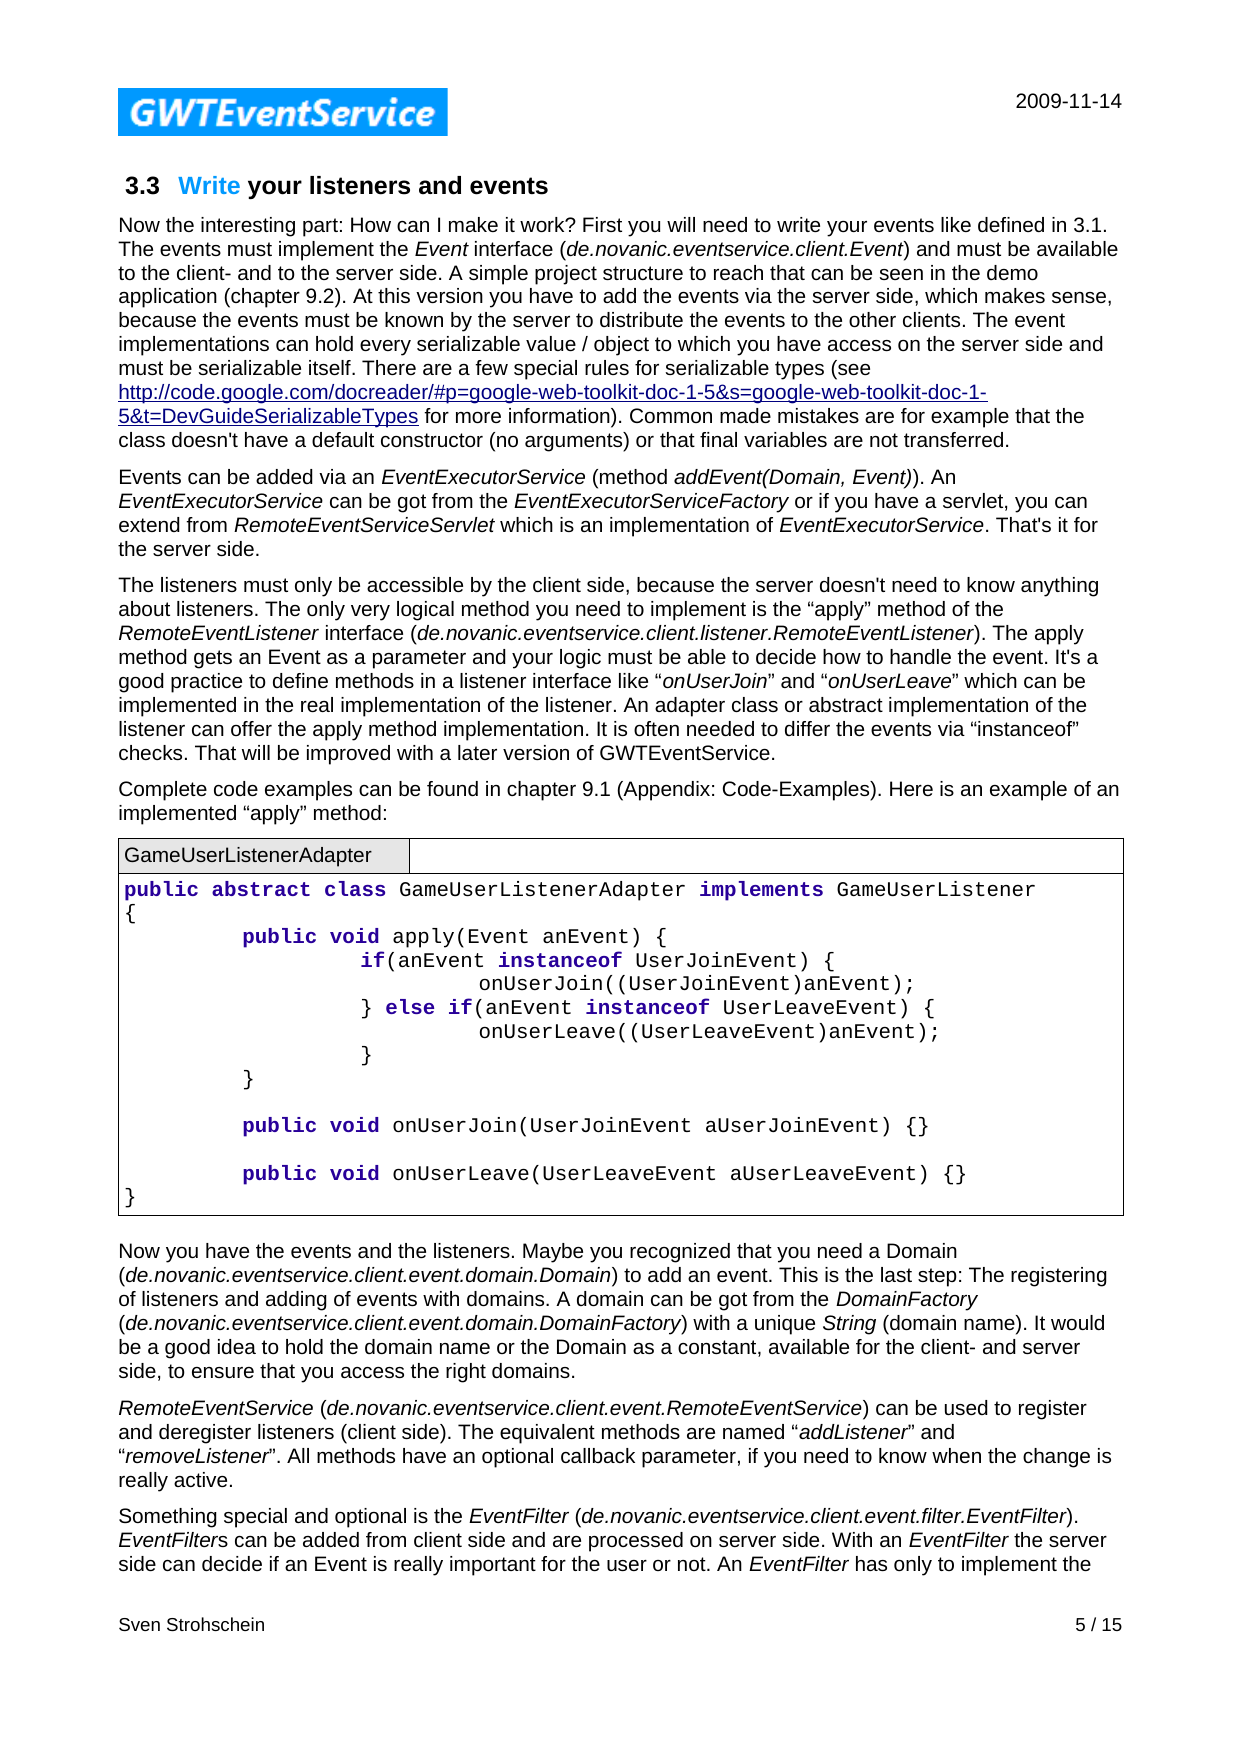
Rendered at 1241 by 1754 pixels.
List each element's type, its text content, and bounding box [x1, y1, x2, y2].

table_header GameUserListenerAdapter [119, 839, 409, 873]
picture [118, 88, 448, 136]
text The listeners must only be accessible by the client side, because the server doesn't need to know anything about listeners. The only very logical method you need to implement is the “apply” method of the RemoteEventListener interface (de.novanic.eventservice.client.listener.RemoteEventListener). The apply method gets an Event as a parameter and your logic must be able to decide how to handle the event. It's a good practice to define methods in a listener interface like “onUserJoin” and “onUserLeave” which can be implemented in the real implementation of the listener. An adapter class or abstract implementation of the listener can offer the apply method implementation. It is often needed to differ the events via “instanceof” checks. That will be improved with a later version of GWTEventService. [118, 573, 1122, 764]
text Complete code examples can be found in chapter 9.1 (Appendix: Code-Examples). Here is an example of an implemented “apply” method: [118, 777, 1122, 825]
text Now the interesting part: How can I make it work? First you will need to write your events like defined in 3.1. The events must implement the Event interface (de.novanic.eventservice.client.Event) and must be available to the client- and to the server side. A simple project structure to reach that can be seen in the demo application (chapter 9.2). At this version you have to add the events via the server side, which makes sense, because the events must be known by the server to distribute the events to the other clients. The event implementations can hold every serializable value / object to which you have access on the server side and must be serializable itself. There are a few special rules for serializable types (see http://code.google.com/docreader/#p=google-web-toolkit-doc-1-5&s=google-web-toolkit-doc-1-5&t=DevGuideSerializableTypes for more information). Common made mistakes are for example that the class doesn't have a default constructor (no arguments) or that final variables are not transferred. [118, 212, 1122, 452]
table_cell public abstract class GameUserListenerAdapter implements GameUserListener { public void apply(Event anEvent) { if(anEvent instanceof UserJoinEvent) { onUserJoin((UserJoinEvent)anEvent); } else if(anEvent instanceof UserLeaveEvent) { onUserLeave((UserLeaveEvent)anEvent); } } public void onUserJoin(UserJoinEvent aUserJoinEvent) {} public void onUserLeave(UserLeaveEvent aUserLeaveEvent) {} } [119, 874, 1123, 1215]
text RemoteEventService (de.novanic.eventservice.client.event.RemoteEventService) can be used to register and deregister listeners (client side). The equivalent methods are named “addListener” and “removeListener”. All methods have an optional callback parameter, if you need to know when the change is really active. [118, 1396, 1122, 1491]
text Events can be added via an EventExecutorService (method addEvent(Domain, Event)). An EventExecutorService can be got from the EventExecutorServiceFactory or if you have a servlet, you can extend from RemoteEventServiceServlet which is an implementation of EventExecutorService. That's it for the server side. [118, 464, 1122, 560]
table_header [410, 839, 1123, 873]
text Now you have the events and the listeners. Maybe you recognized that you need a Domain (de.novanic.eventservice.client.event.domain.Domain) to add an event. This is the last step: The registering of listeners and adding of events with domains. A domain can be got from the DomainFactory (de.novanic.eventservice.client.event.domain.DomainFactory) with a unique String (domain name). It would be a good idea to hold the domain name or the Domain as a constant, available for the client- and server side, to ensure that you access the right domains. [118, 1239, 1122, 1383]
subtitle Write your listeners and events [118, 171, 1122, 200]
text Something special and optional is the EventFilter (de.novanic.eventservice.client.event.filter.EventFilter). EventFilters can be added from client side and are processed on server side. With an EventFilter the server side can decide if an Event is really important for the user or not. An EventFilter has only to implement the [118, 1504, 1122, 1576]
